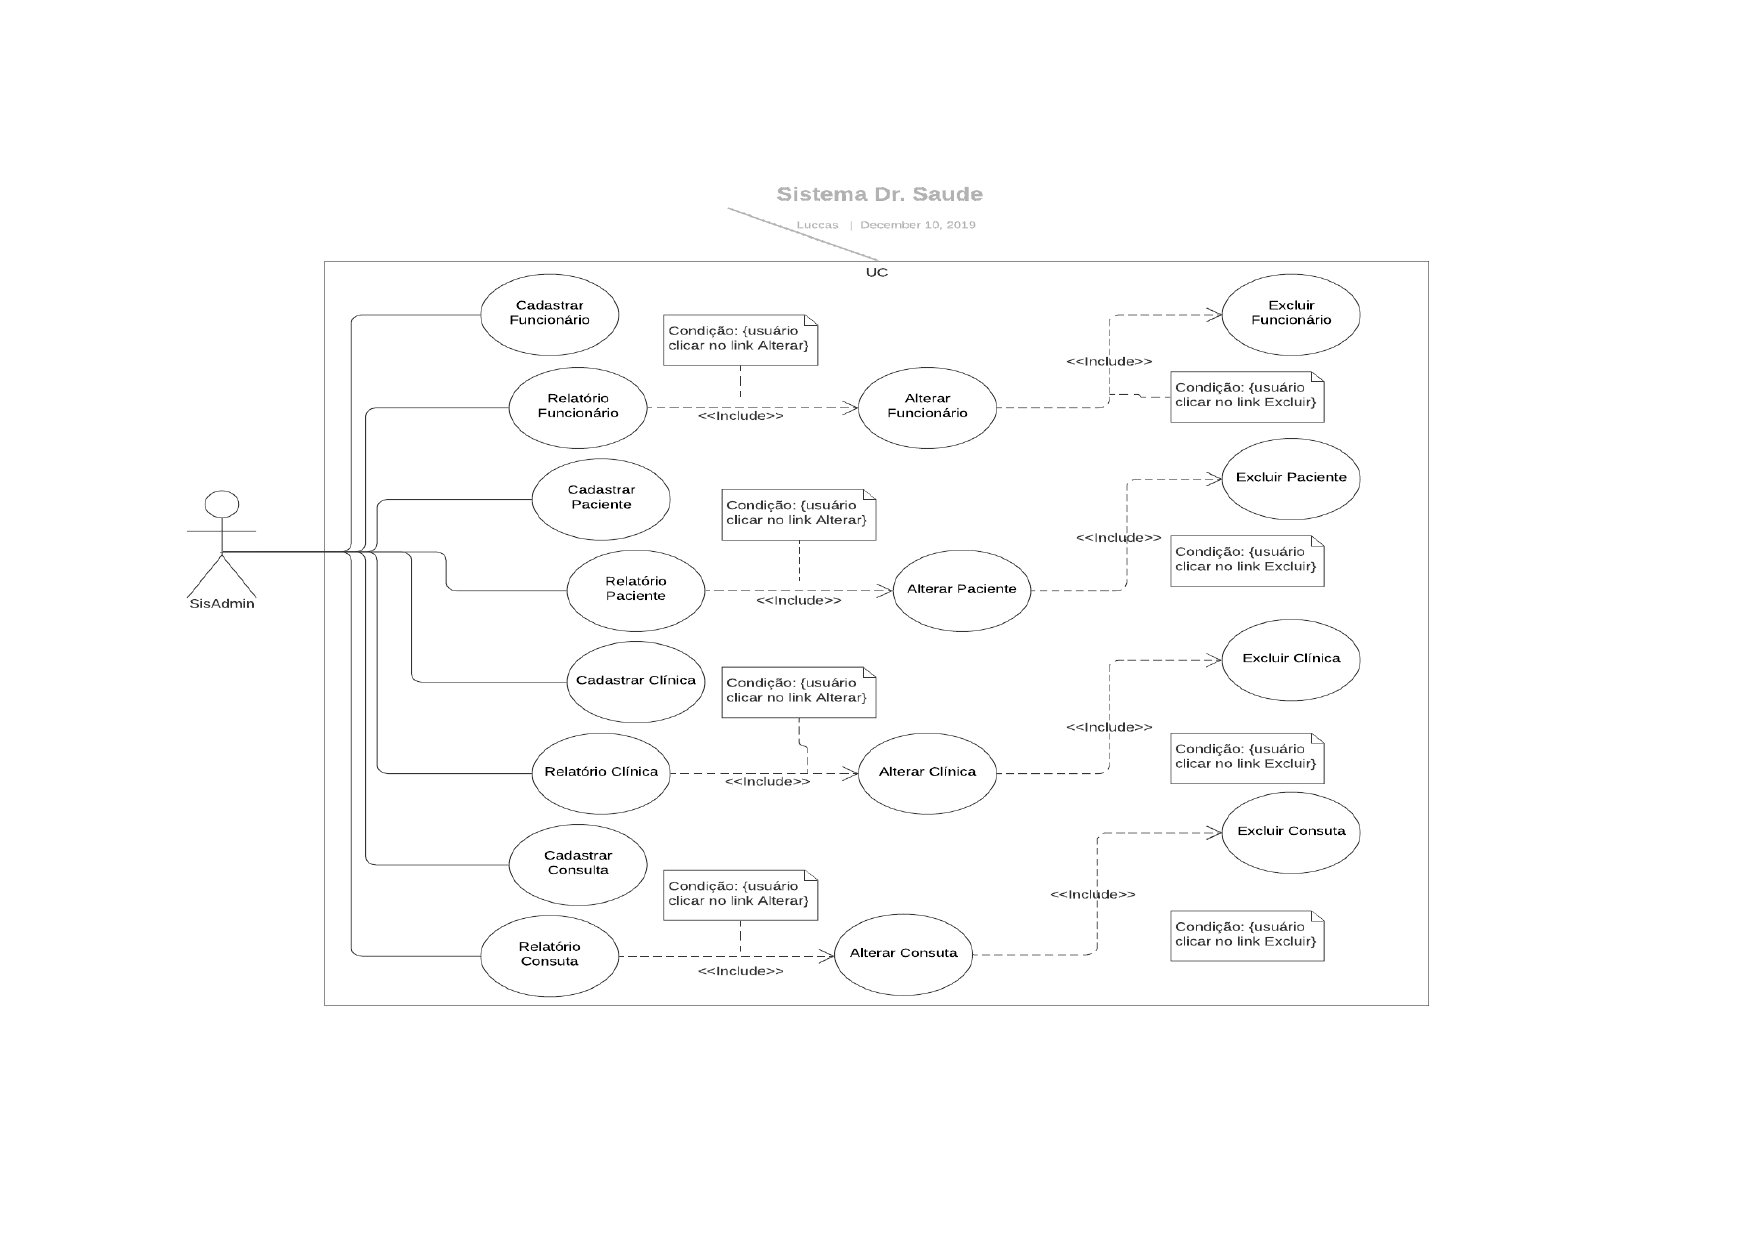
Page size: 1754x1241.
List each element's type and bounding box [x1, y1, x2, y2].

picture [118, 152, 1636, 1073]
